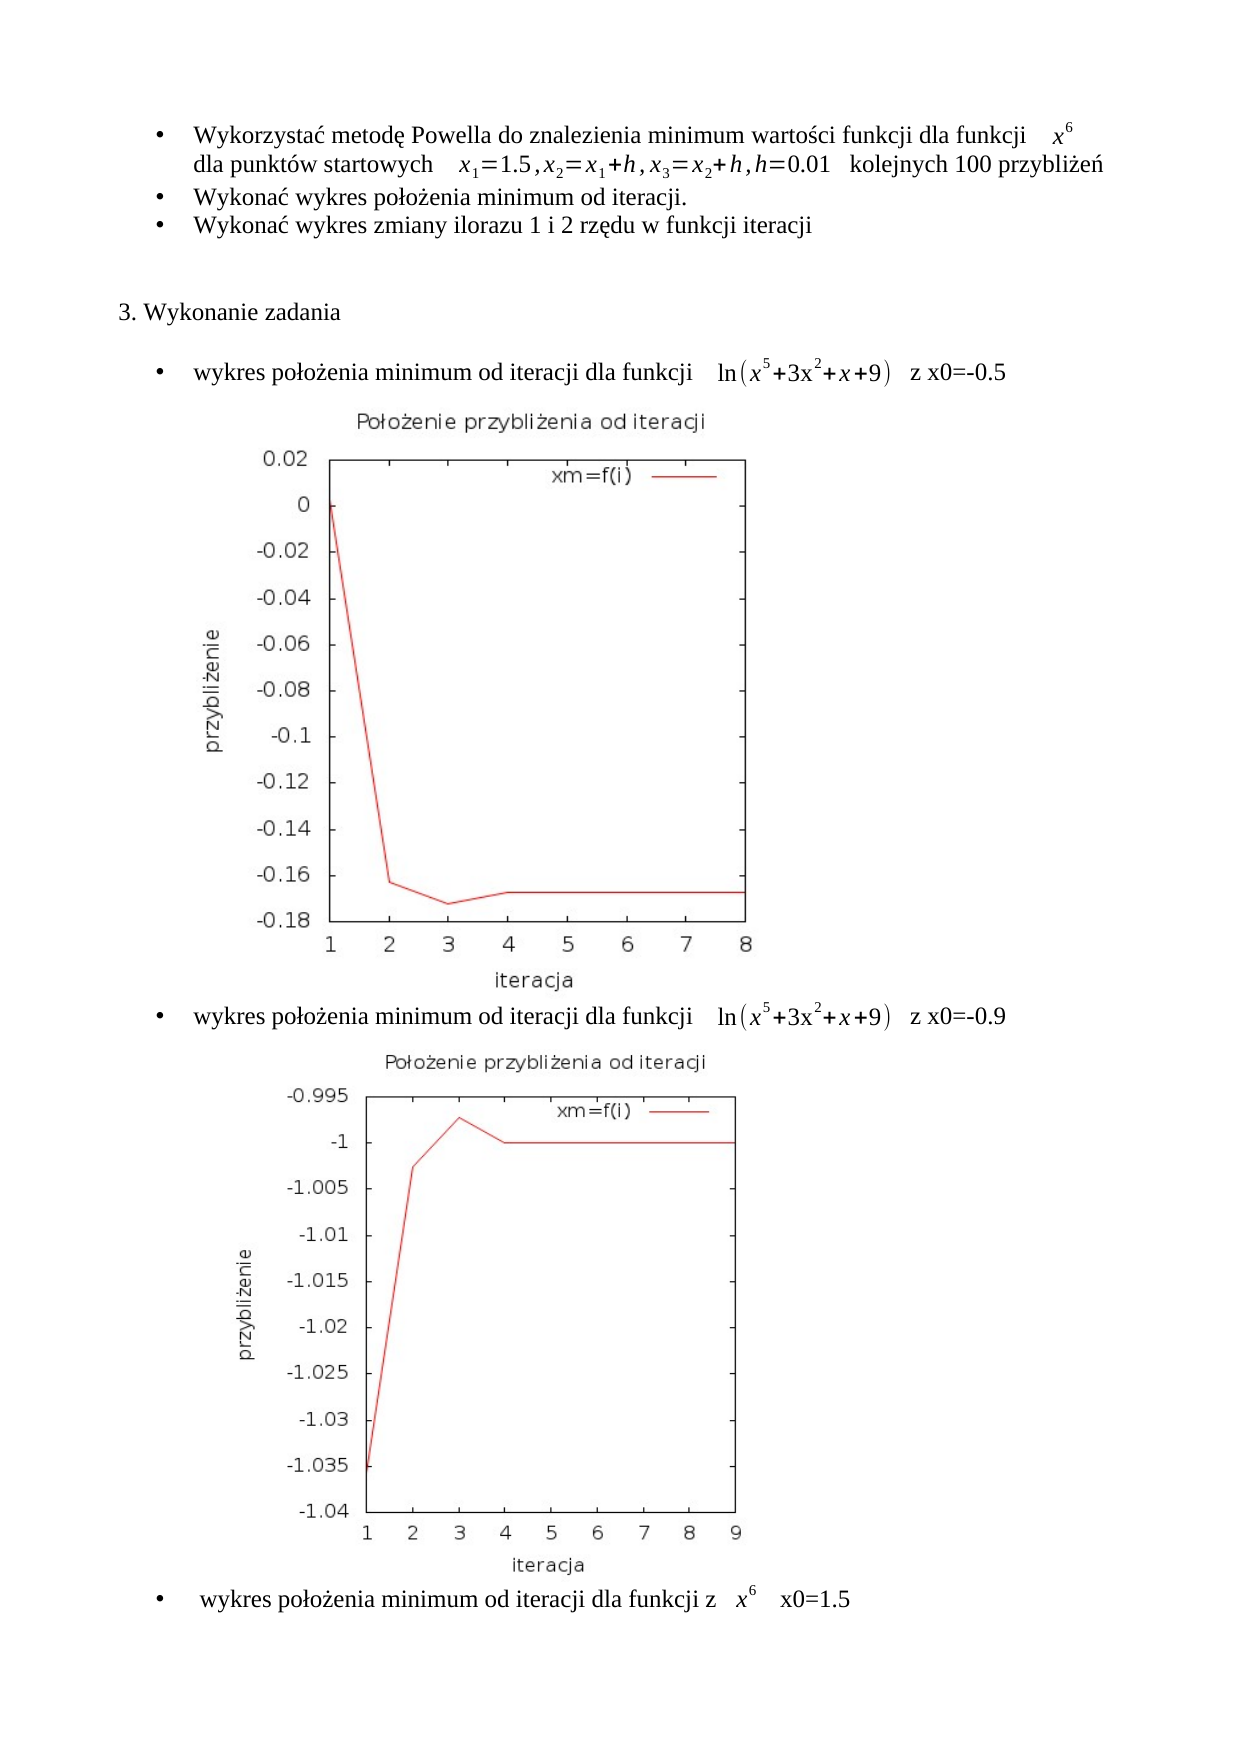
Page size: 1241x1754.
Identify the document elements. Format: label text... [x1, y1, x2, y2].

list wykres położenia minimum od iteracji dla funkcji z x0=1.5 [156, 1032, 1122, 1612]
picture [230, 1031, 1011, 1582]
text 3. Wykonanie zadania [118, 297, 1122, 326]
list Wykonać wykres zmiany ilorazu 1 i 2 rzędu w funkcji iteracji [156, 211, 1122, 239]
list wykres położenia minimum od iteracji dla funkcji z x0=-0.5 [156, 354, 1122, 387]
list Wykorzystać metodę Powella do znalezienia minimum wartości funkcji dla funkcji dla punktów startowych kolejnych 100 przybliżeń [156, 118, 1122, 182]
picture [195, 387, 1045, 999]
list Wykonać wykres położenia minimum od iteracji. [156, 182, 1122, 211]
list wykres położenia minimum od iteracji dla funkcji z x0=-0.9 [156, 387, 1122, 1032]
